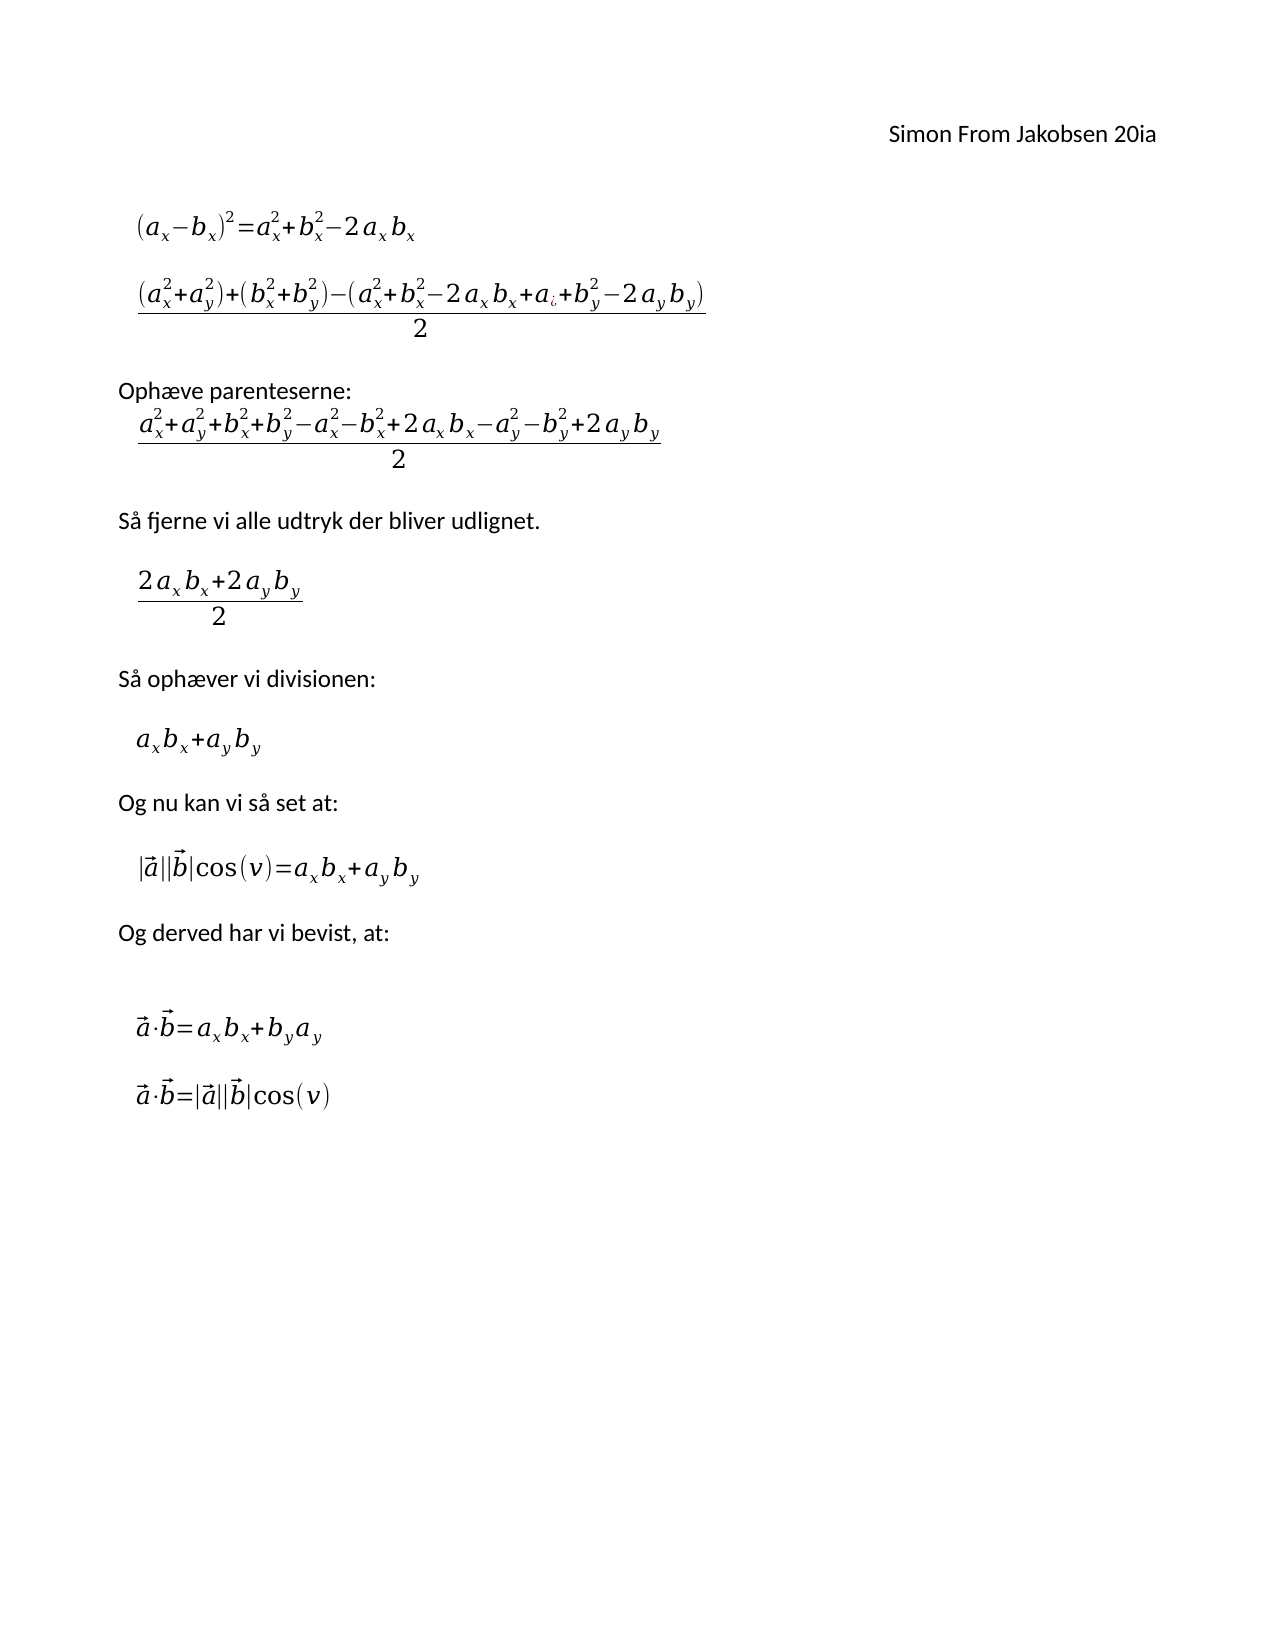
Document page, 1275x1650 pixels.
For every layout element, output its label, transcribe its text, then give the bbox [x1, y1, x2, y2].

text Ophæve parenteserne: [118, 375, 1157, 406]
text Så fjerne vi alle udtryk der bliver udlignet. [118, 505, 1157, 536]
text Så ophæver vi divisionen: [118, 663, 1157, 693]
text Og derved har vi bevist, at: [118, 917, 1157, 947]
text Og nu kan vi så set at: [118, 787, 1157, 818]
